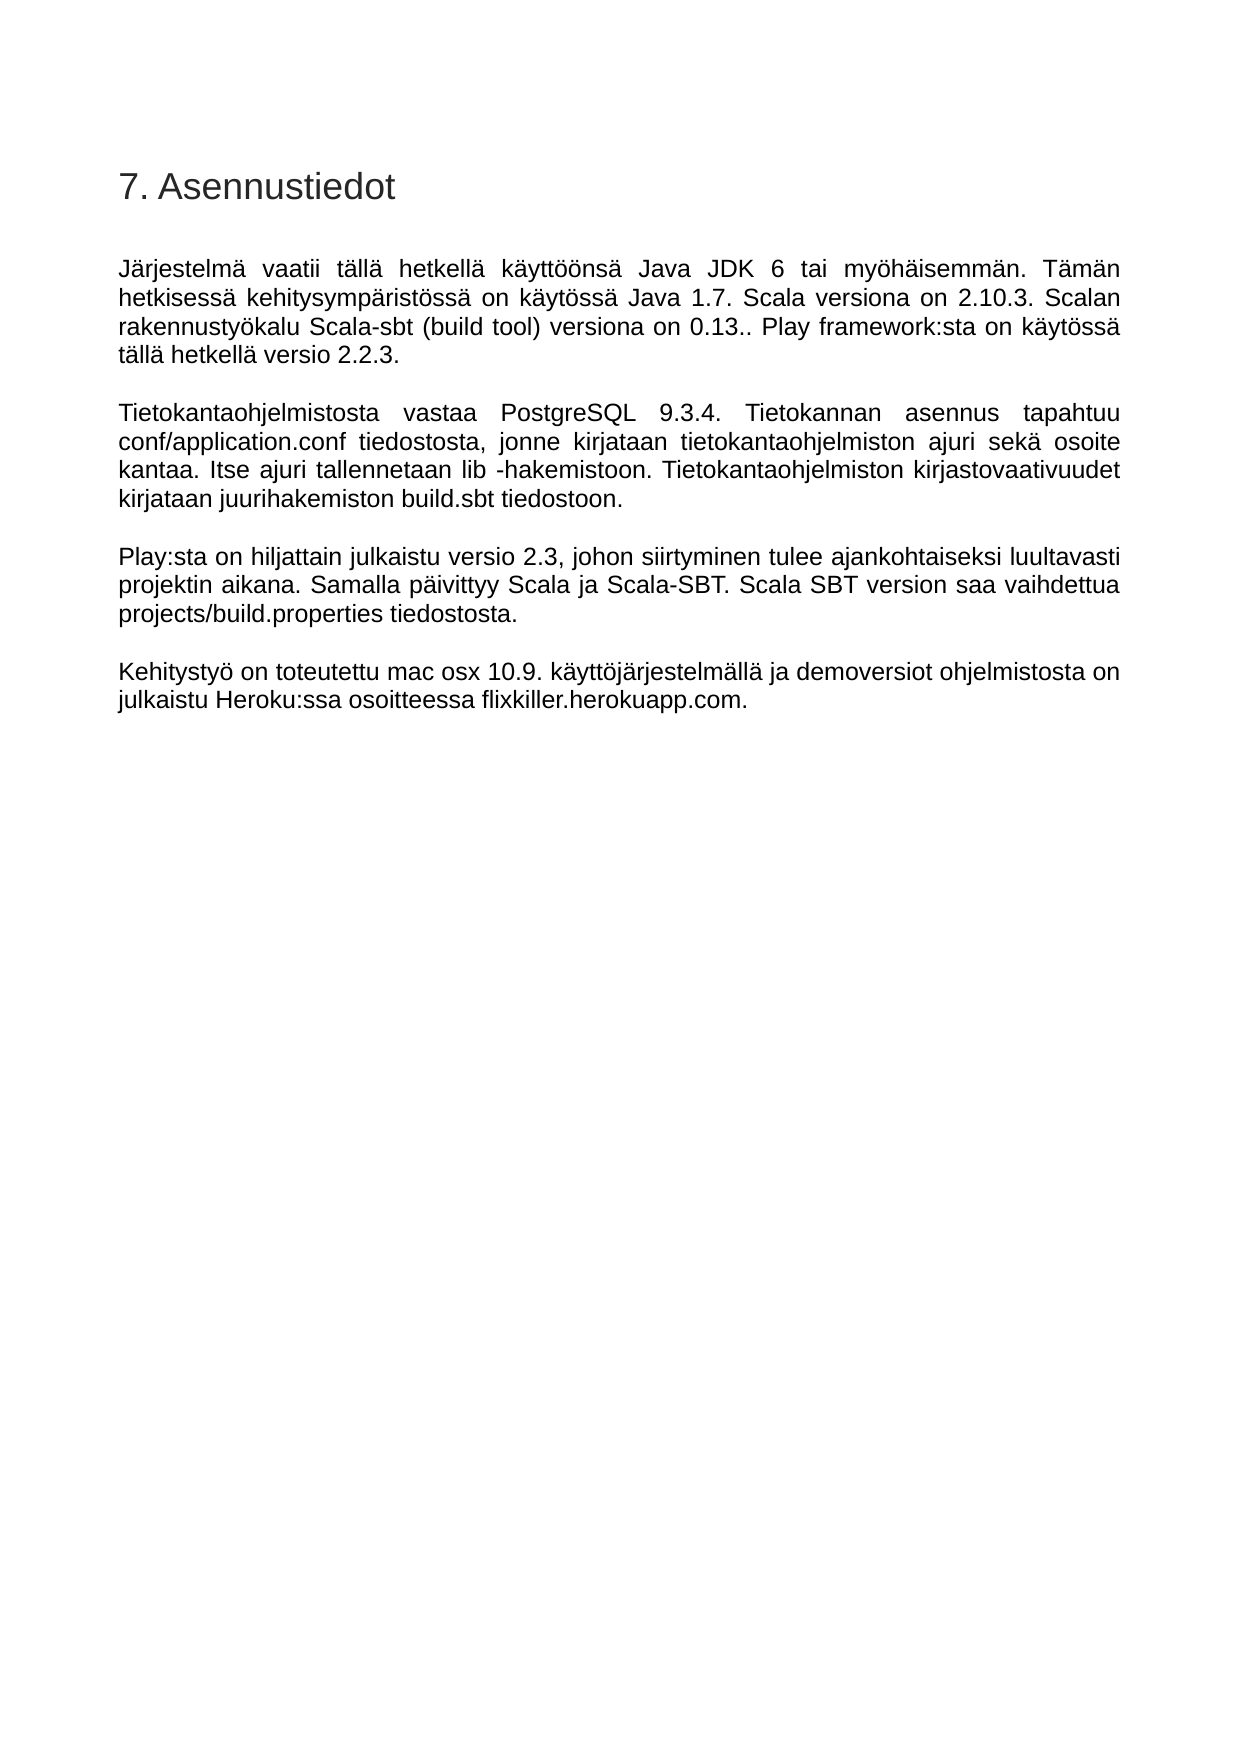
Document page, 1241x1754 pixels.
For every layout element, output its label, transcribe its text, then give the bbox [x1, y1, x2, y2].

text Kehitystyö on toteutettu mac osx 10.9. käyttöjärjestelmällä ja demoversiot ohjelmistosta on julkaistu Heroku:ssa osoitteessa flixkiller.herokuapp.com. [118, 657, 1122, 714]
text Play:sta on hiljattain julkaistu versio 2.3, johon siirtyminen tulee ajankohtaiseksi luultavasti projektin aikana. Samalla päivittyy Scala ja Scala-SBT. Scala SBT version saa vaihdettua projects/build.properties tiedostosta. [118, 542, 1122, 628]
text 7. Asennustiedot [118, 164, 1122, 208]
text Tietokantaohjelmistosta vastaa PostgreSQL 9.3.4. Tietokannan asennus tapahtuu conf/application.conf tiedostosta, jonne kirjataan tietokantaohjelmiston ajuri sekä osoite kantaa. Itse ajuri tallennetaan lib -hakemistoon. Tietokantaohjelmiston kirjastovaativuudet kirjataan juurihakemiston build.sbt tiedostoon. [118, 398, 1122, 513]
text Järjestelmä vaatii tällä hetkellä käyttöönsä Java JDK 6 tai myöhäisemmän. Tämän hetkisessä kehitysympäristössä on käytössä Java 1.7. Scala versiona on 2.10.3. Scalan rakennustyökalu Scala-sbt (build tool) versiona on 0.13.. Play framework:sta on käytössä tällä hetkellä versio 2.2.3. [118, 254, 1122, 369]
